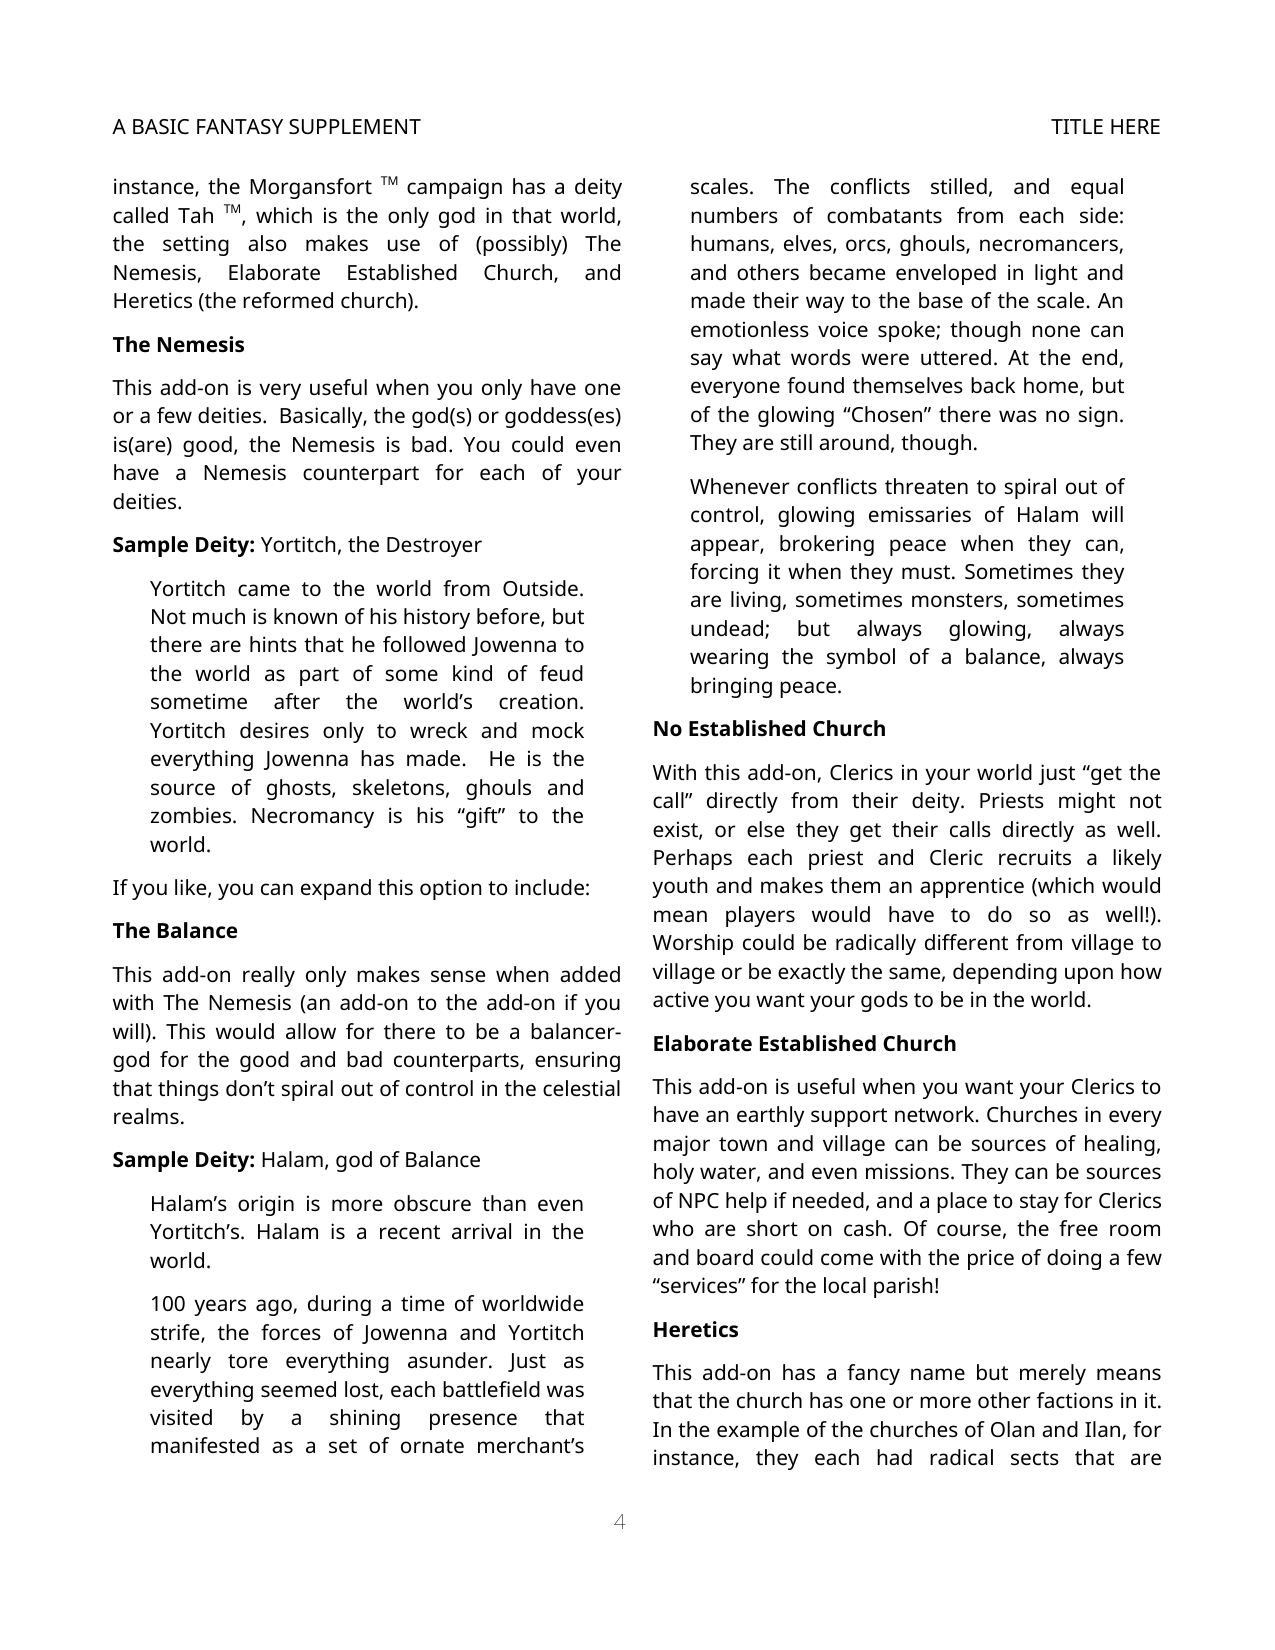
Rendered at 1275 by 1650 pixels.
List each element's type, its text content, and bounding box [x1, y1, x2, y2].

text instance, the Morgansfort TM campaign has a deity called Tah TM, which is the only god in that world, the setting also makes use of (possibly) The Nemesis, Elaborate Established Church, and Heretics (the reformed church). [112, 172, 622, 315]
text Heretics [652, 1315, 1162, 1343]
text 100 years ago, during a time of worldwide strife, the forces of Jowenna and Yortitch nearly tore everything asunder. Just as everything seemed lost, each battlefield was visited by a shining presence that manifested as a set of ornate merchant’s [150, 1289, 585, 1460]
text Yortitch came to the world from Outside. Not much is known of his history before, but there are hints that he followed Jowenna to the world as part of some kind of feud sometime after the world’s creation. Yortitch desires only to wreck and mock everything Jowenna has made. He is the source of ghosts, skeletons, ghouls and zombies. Necromancy is his “gift” to the world. [150, 574, 585, 858]
text If you like, you can expand this option to include: [112, 873, 622, 902]
text The Balance [112, 917, 622, 945]
text With this add-on, Clerics in your world just “get the call” directly from their deity. Priests might not exist, or else they get their calls directly as well. Perhaps each priest and Cleric recruits a likely youth and makes them an apprentice (which would mean players would have to do so as well!). Worship could be radically different from village to village or be exactly the same, depending upon how active you want your gods to be in the world. [652, 758, 1162, 1014]
text This add-on has a fancy name but merely means that the church has one or more other factions in it. In the example of the churches of Olan and Ilan, for instance, they each had radical sects that are [652, 1358, 1162, 1472]
text Sample Deity: Yortitch, the Destroyer [112, 530, 622, 559]
text This add-on is very useful when you only have one or a few deities. Basically, the god(s) or goddess(es) is(are) good, the Nemesis is bad. You could even have a Nemesis counterpart for each of your deities. [112, 373, 622, 515]
text This add-on really only makes sense when added with The Nemesis (an add-on to the add-on if you will). This would allow for there to be a balancer-god for the good and bad counterparts, ensuring that things don’t spiral out of control in the celestial realms. [112, 960, 622, 1131]
text scales. The conflicts stilled, and equal numbers of combatants from each side: humans, elves, orcs, ghouls, necromancers, and others became enveloped in light and made their way to the base of the scale. An emotionless voice spoke; though none can say what words were uttered. At the end, everyone found themselves back home, but of the glowing “Chosen” there was no sign. They are still around, though. [690, 172, 1125, 457]
text Elaborate Established Church [652, 1029, 1162, 1057]
text This add-on is useful when you want your Clerics to have an earthly support network. Churches in every major town and village can be sources of healing, holy water, and even missions. They can be sources of NPC help if needed, and a place to stay for Clerics who are short on cash. Of course, the free room and board could come with the price of doing a few “services” for the local parish! [652, 1072, 1162, 1300]
text The Nemesis [112, 330, 622, 358]
text No Established Church [652, 714, 1162, 743]
text Whenever conflicts threaten to spiral out of control, glowing emissaries of Halam will appear, brokering peace when they can, forcing it when they must. Sometimes they are living, sometimes monsters, sometimes undead; but always glowing, always wearing the symbol of a balance, always bringing peace. [690, 472, 1125, 699]
text Sample Deity: Halam, god of Balance [112, 1146, 622, 1174]
text Halam’s origin is more obscure than even Yortitch’s. Halam is a recent arrival in the world. [150, 1189, 585, 1274]
